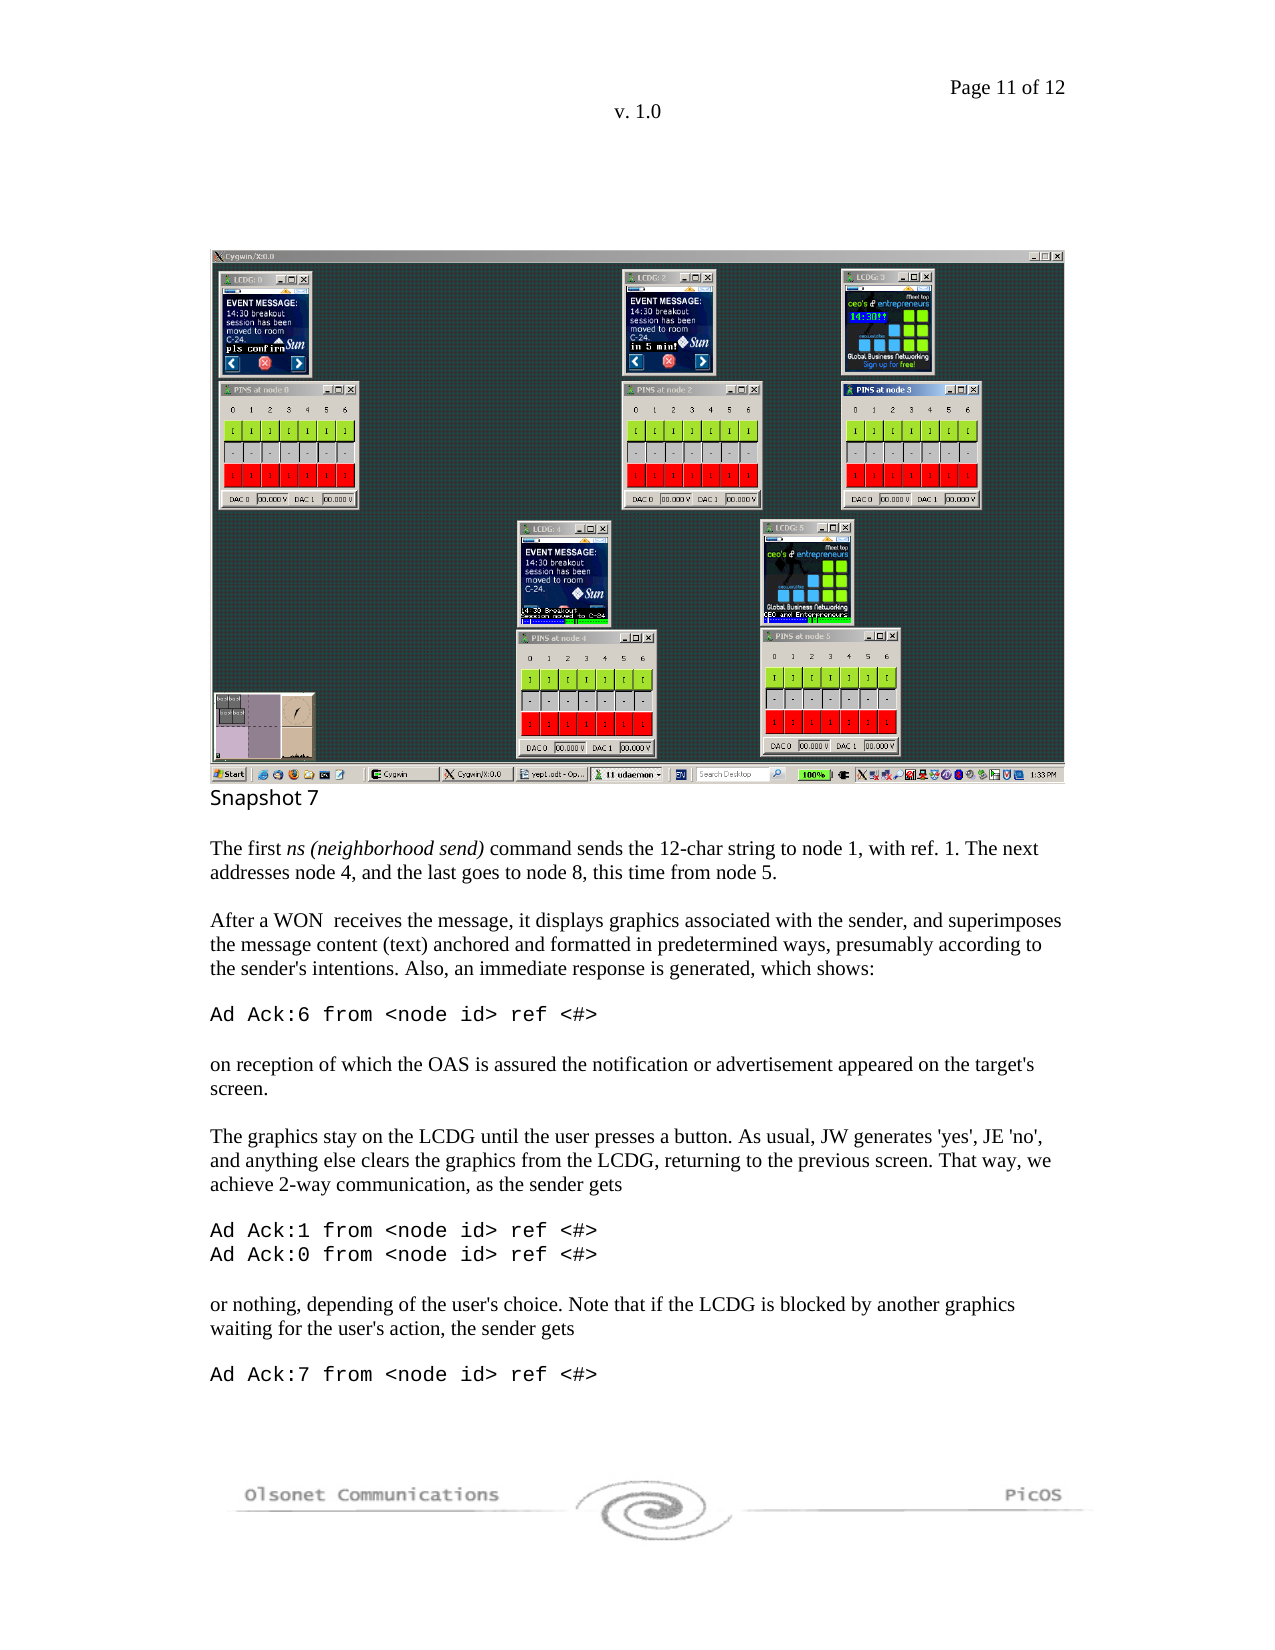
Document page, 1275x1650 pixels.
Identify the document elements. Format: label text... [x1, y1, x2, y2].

picture [226, 1464, 1094, 1566]
text After a WON receives the message, it displays graphics associated with the sender, and superimposes the message content (text) anchored and formatted in predetermined ways, presumably according to the sender's intentions. Also, an immediate response is generated, which shows: [210, 908, 1065, 980]
text Ad Ack:1 from <node id> ref <#> [210, 1221, 1065, 1244]
text Ad Ack:7 from <node id> ref <#> [210, 1364, 1065, 1388]
text The graphics stay on the LCDG until the user presses a button. As usual, JW generates 'yes', JE 'no', and anything else clears the graphics from the LCDG, returning to the previous screen. That way, we achieve 2-way communication, as the sender gets [210, 1124, 1065, 1196]
text The first ns (neighborhood send) command sends the 12-char string to node 1, with ref. 1. The next addresses node 4, and the last goes to node 8, this time from node 5. [210, 836, 1065, 884]
text on reception of which the OAS is assured the notification or advertisement appeared on the target's screen. [210, 1052, 1065, 1100]
text Ad Ack:6 from <node id> ref <#> [210, 1004, 1065, 1028]
text Snapshot 7 [210, 784, 1065, 812]
text Ad Ack:0 from <node id> ref <#> [210, 1244, 1065, 1268]
picture [210, 249, 1065, 784]
text or nothing, depending of the user's choice. Note that if the LCDG is blocked by another graphics waiting for the user's action, the sender gets [210, 1292, 1065, 1340]
